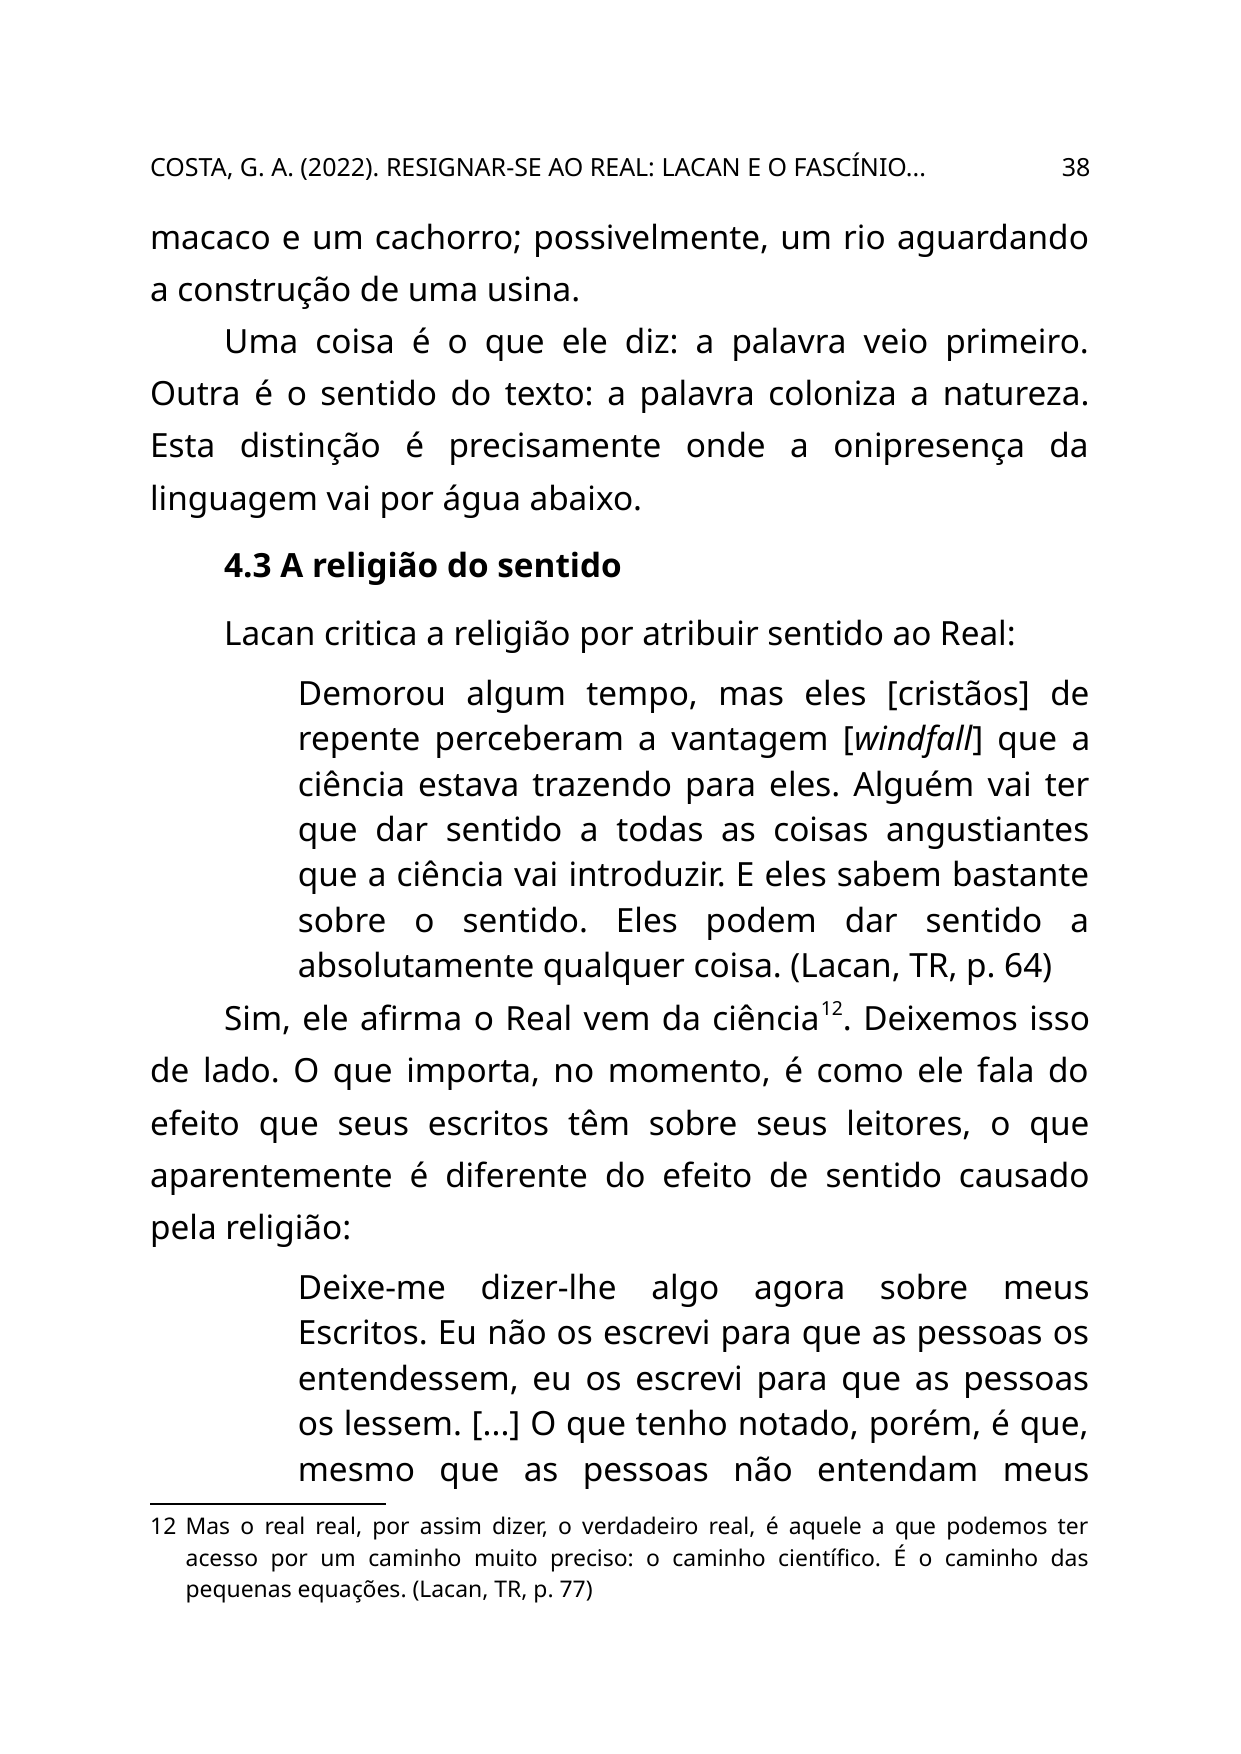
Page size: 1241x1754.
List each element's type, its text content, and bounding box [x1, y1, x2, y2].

text Deixe-me dizer-lhe algo agora sobre meus Escritos. Eu não os escrevi para que as pessoas os entendessem, eu os escrevi para que as pessoas os lessem. [...] O que tenho notado, porém, é que, mesmo que as pessoas não entendam meus [298, 1264, 1090, 1491]
text Sim, ele afirma o Real vem da ciência. Deixemos isso de lado. O que importa, no momento, é como ele fala do efeito que seus escritos têm sobre seus leitores, o que aparentemente é diferente do efeito de sentido causado pela religião: [150, 995, 1090, 1249]
subtitle 4.3 A religião do sentido [150, 541, 1090, 587]
text Lacan critica a religião por atribuir sentido ao Real: [150, 609, 1090, 655]
text macaco e um cachorro; possivelmente, um rio aguardando a construção de uma usina. [150, 213, 1090, 311]
text Mas o real real, por assim dizer, o verdadeiro real, é aquele a que podemos ter acesso por um caminho muito preciso: o caminho científico. É o caminho das pequenas equações. (Lacan, TR, p. 77) [150, 1510, 1090, 1604]
text Uma coisa é o que ele diz: a palavra veio primeiro. Outra é o sentido do texto: a palavra coloniza a natureza. Esta distinção é precisamente onde a onipresença da linguagem vai por água abaixo. [150, 318, 1090, 520]
text Demorou algum tempo, mas eles [cristãos] de repente perceberam a vantagem [windfall] que a ciência estava trazendo para eles. Alguém vai ter que dar sentido a todas as coisas angustiantes que a ciência vai introduzir. E eles sabem bastante sobre o sentido. Eles podem dar sentido a absolutamente qualquer coisa. (Lacan, TR, p. 64) [298, 669, 1090, 987]
